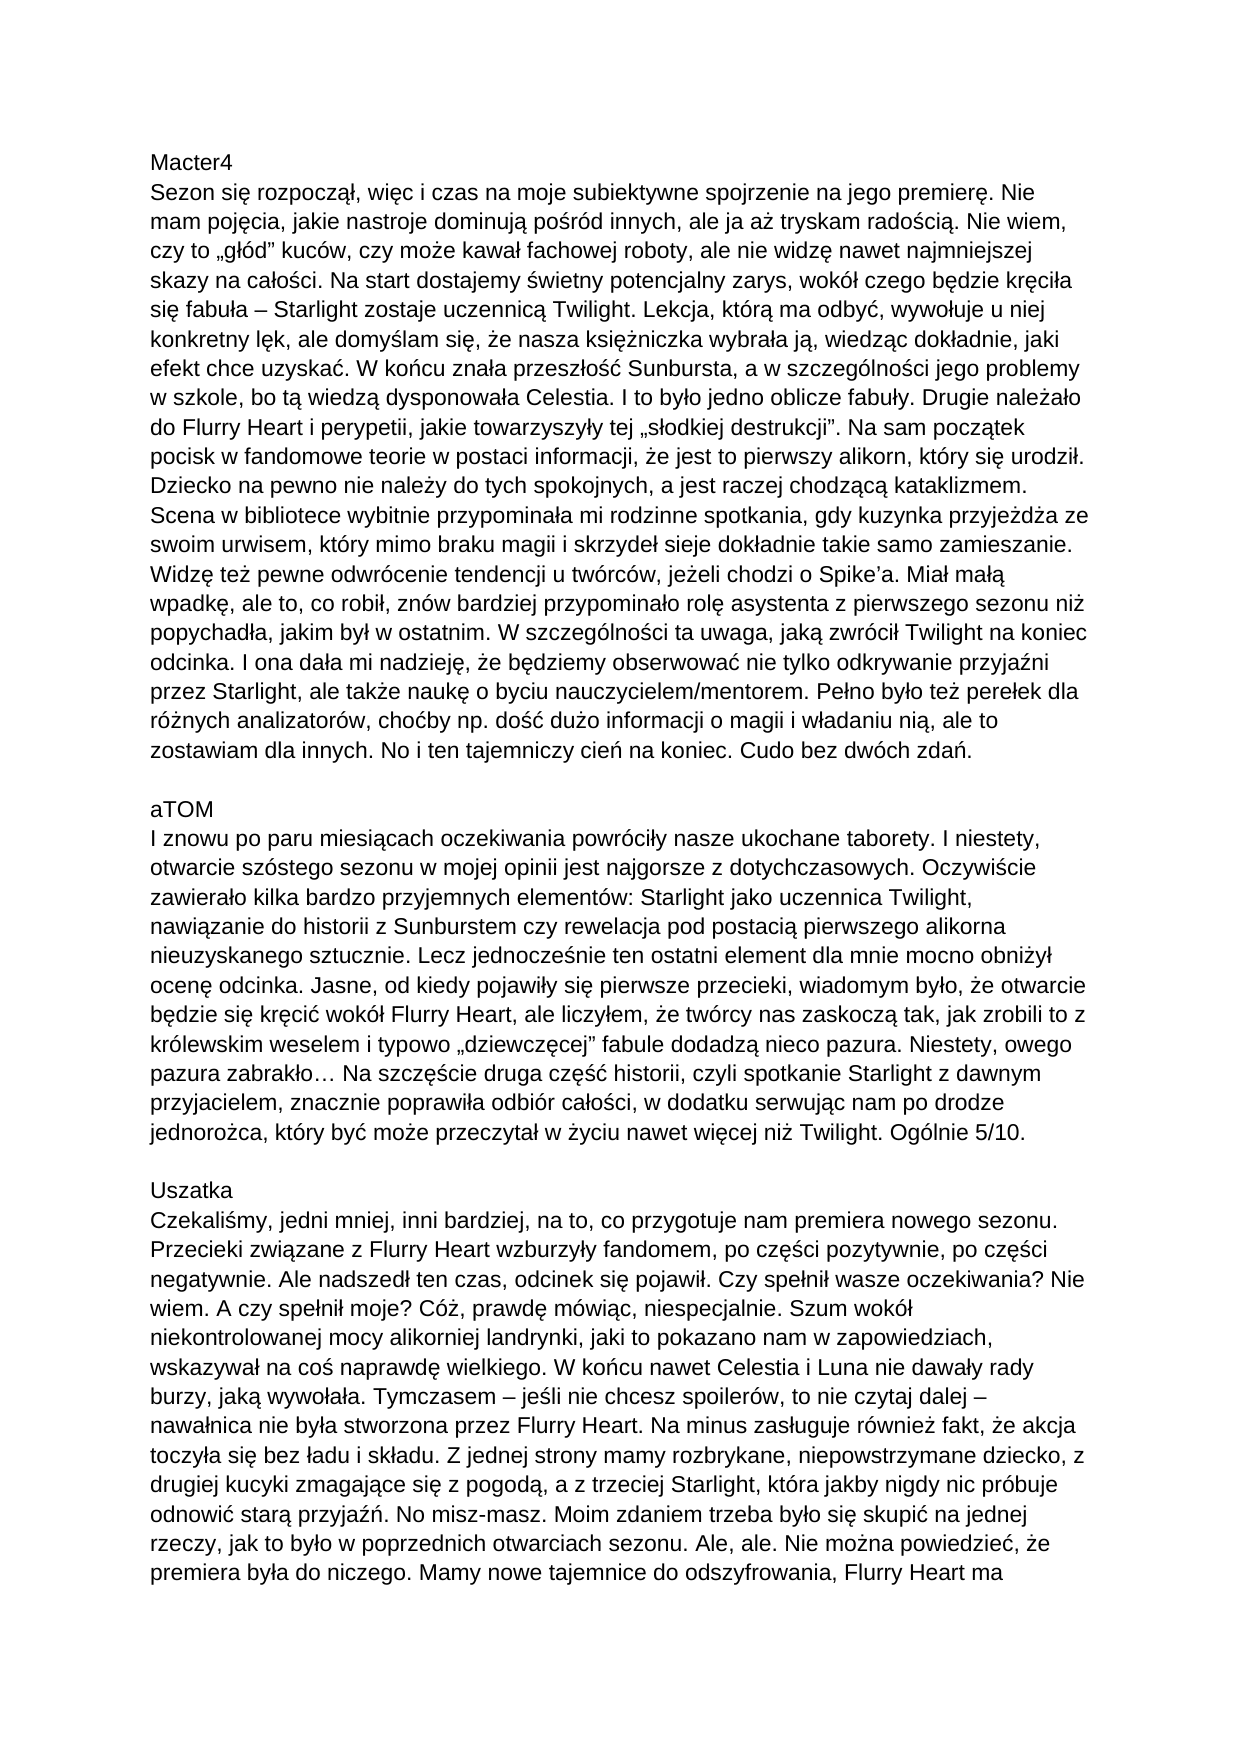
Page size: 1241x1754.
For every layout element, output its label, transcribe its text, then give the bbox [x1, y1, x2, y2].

text Sezon się rozpoczął, więc i czas na moje subiektywne spojrzenie na jego premierę. Nie mam pojęcia, jakie nastroje dominują pośród innych, ale ja aż tryskam radością. Nie wiem, czy to „głód” kuców, czy może kawał fachowej roboty, ale nie widzę nawet najmniejszej skazy na całości. Na start dostajemy świetny potencjalny zarys, wokół czego będzie kręciła się fabuła – Starlight zostaje uczennicą Twilight. Lekcja, którą ma odbyć, wywołuje u niej konkretny lęk, ale domyślam się, że nasza księżniczka wybrała ją, wiedząc dokładnie, jaki efekt chce uzyskać. W końcu znała przeszłość Sunbursta, a w szczególności jego problemy w szkole, bo tą wiedzą dysponowała Celestia. I to było jedno oblicze fabuły. Drugie należało do Flurry Heart i perypetii, jakie towarzyszyły tej „słodkiej destrukcji”. Na sam początek pocisk w fandomowe teorie w postaci informacji, że jest to pierwszy alikorn, który się urodził. Dziecko na pewno nie należy do tych spokojnych, a jest raczej chodzącą kataklizmem. Scena w bibliotece wybitnie przypominała mi rodzinne spotkania, gdy kuzynka przyjeżdża ze swoim urwisem, który mimo braku magii i skrzydeł sieje dokładnie takie samo zamieszanie. Widzę też pewne odwrócenie tendencji u twórców, jeżeli chodzi o Spike’a. Miał małą wpadkę, ale to, co robił, znów bardziej przypominało rolę asystenta z pierwszego sezonu niż popychadła, jakim był w ostatnim. W szczególności ta uwaga, jaką zwrócił Twilight na koniec odcinka. I ona dała mi nadzieję, że będziemy obserwować nie tylko odkrywanie przyjaźni przez Starlight, ale także naukę o byciu nauczycielem/mentorem. Pełno było też perełek dla różnych analizatorów, choćby np. dość dużo informacji o magii i władaniu nią, ale to zostawiam dla innych. No i ten tajemniczy cień na koniec. Cudo bez dwóch zdań. [150, 179, 1090, 763]
text Macter4 [150, 150, 1090, 176]
text Uszatka [150, 1178, 1090, 1204]
text Czekaliśmy, jedni mniej, inni bardziej, na to, co przygotuje nam premiera nowego sezonu. Przecieki związane z Flurry Heart wzburzyły fandomem, po części pozytywnie, po części negatywnie. Ale nadszedł ten czas, odcinek się pojawił. Czy spełnił wasze oczekiwania? Nie wiem. A czy spełnił moje? Cóż, prawdę mówiąc, niespecjalnie. Szum wokół niekontrolowanej mocy alikorniej landrynki, jaki to pokazano nam w zapowiedziach, wskazywał na coś naprawdę wielkiego. W końcu nawet Celestia i Luna nie dawały rady burzy, jaką wywołała. Tymczasem – jeśli nie chcesz spoilerów, to nie czytaj dalej – nawałnica nie była stworzona przez Flurry Heart. Na minus zasługuje również fakt, że akcja toczyła się bez ładu i składu. Z jednej strony mamy rozbrykane, niepowstrzymane dziecko, z drugiej kucyki zmagające się z pogodą, a z trzeciej Starlight, która jakby nigdy nic próbuje odnowić starą przyjaźń. No misz-masz. Moim zdaniem trzeba było się skupić na jednej rzeczy, jak to było w poprzednich otwarciach sezonu. Ale, ale. Nie można powiedzieć, że premiera była do niczego. Mamy nowe tajemnice do odszyfrowania, Flurry Heart ma [150, 1207, 1090, 1586]
text I znowu po paru miesiącach oczekiwania powróciły nasze ukochane taborety. I niestety, otwarcie szóstego sezonu w mojej opinii jest najgorsze z dotychczasowych. Oczywiście zawierało kilka bardzo przyjemnych elementów: Starlight jako uczennica Twilight, nawiązanie do historii z Sunburstem czy rewelacja pod postacią pierwszego alikorna nieuzyskanego sztucznie. Lecz jednocześnie ten ostatni element dla mnie mocno obniżył ocenę odcinka. Jasne, od kiedy pojawiły się pierwsze przecieki, wiadomym było, że otwarcie będzie się kręcić wokół Flurry Heart, ale liczyłem, że twórcy nas zaskoczą tak, jak zrobili to z królewskim weselem i typowo „dziewczęcej” fabule dodadzą nieco pazura. Niestety, owego pazura zabrakło… Na szczęście druga część historii, czyli spotkanie Starlight z dawnym przyjacielem, znacznie poprawiła odbiór całości, w dodatku serwując nam po drodze jednorożca, który być może przeczytał w życiu nawet więcej niż Twilight. Ogólnie 5/10. [150, 826, 1090, 1145]
text aTOM [150, 796, 1090, 822]
